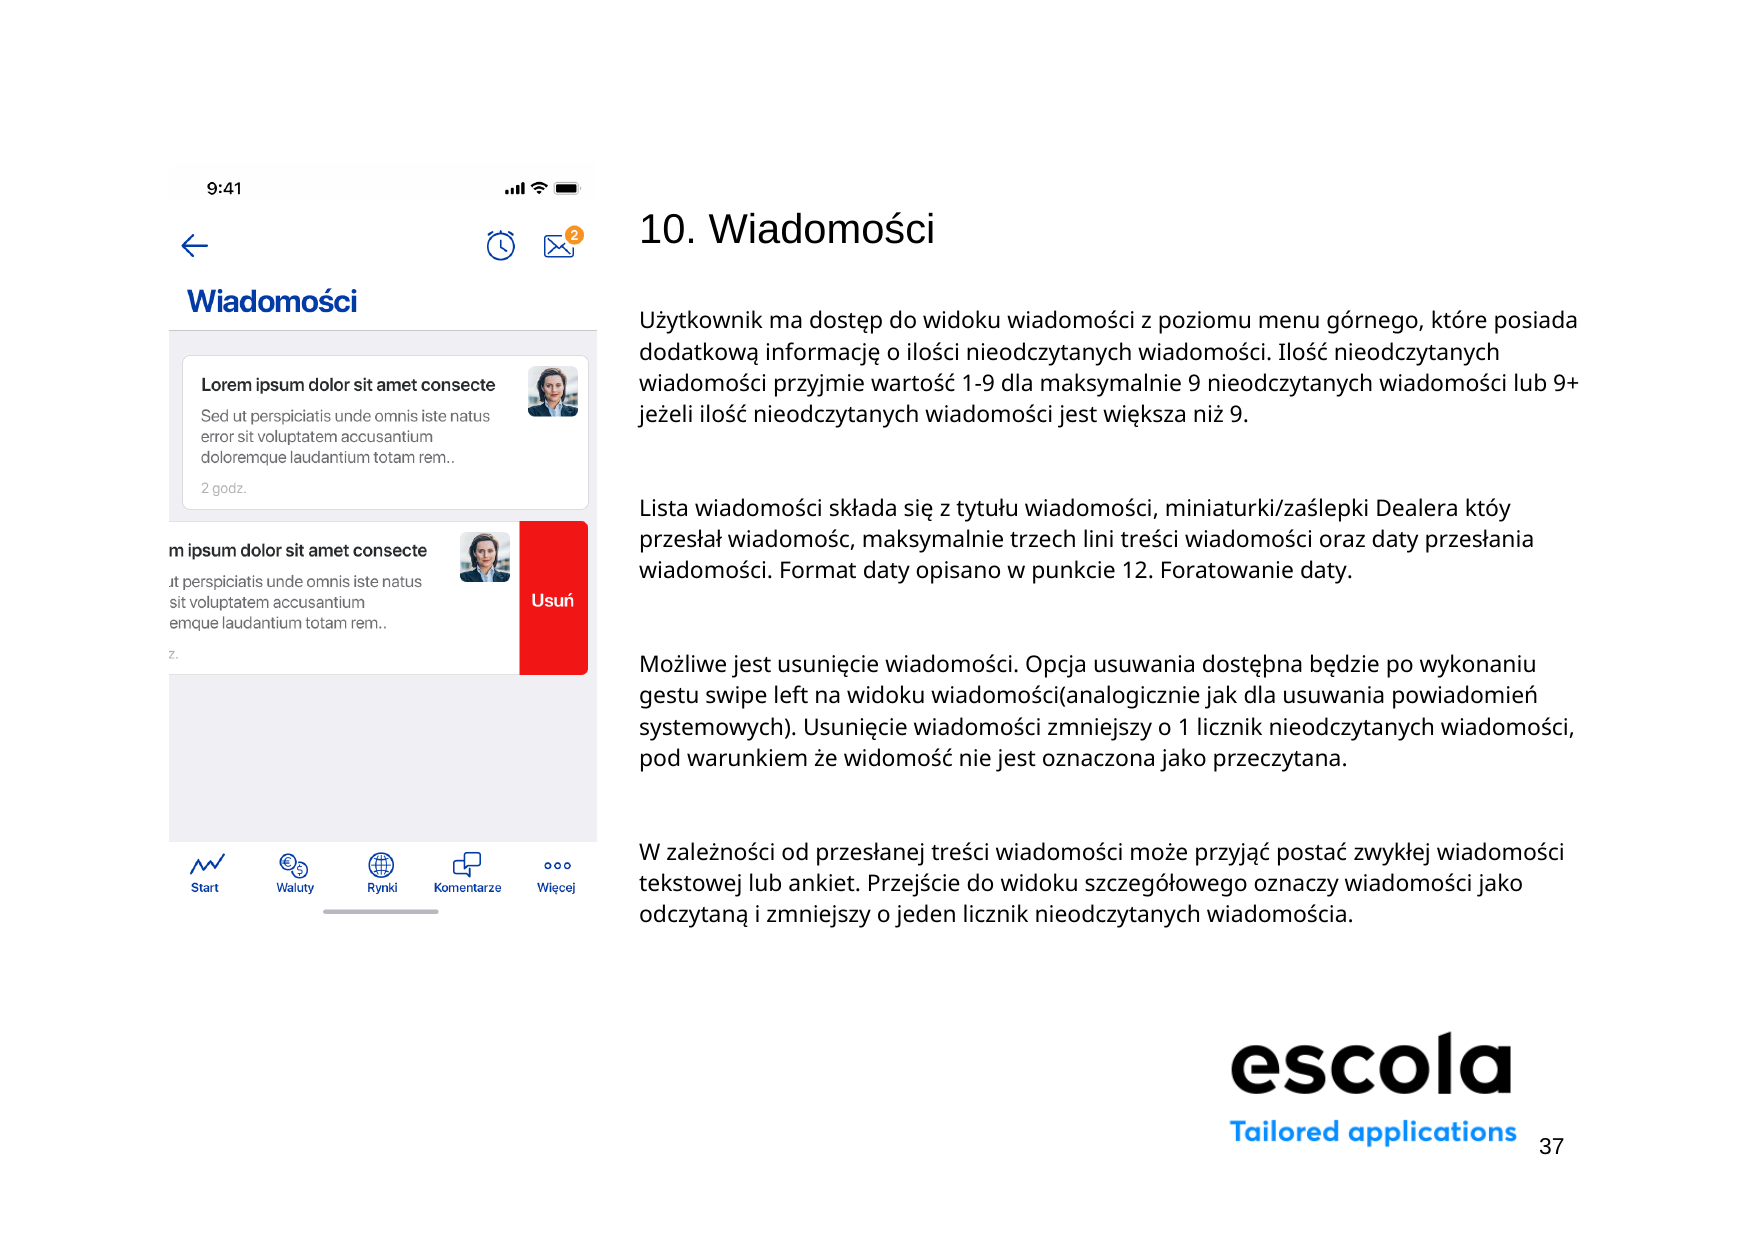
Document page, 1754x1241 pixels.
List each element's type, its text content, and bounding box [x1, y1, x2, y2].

picture [1208, 1019, 1531, 1157]
picture [169, 162, 598, 924]
table_cell 10. Wiadomości Użytkownik ma dostęp do widoku wiadomości z poziomu menu górnego, które posiada dodatkową informację o ilości nieodczytanych wiadomości. Ilość nieodczytanych wiadomości przyjmie wartość 1-9 dla maksymalnie 9 nieodczytanych wiadomości lub 9+ jeżeli ilość nieodczytanych wiadomości jest większa niż 9. Lista wiadomości składa się z tytułu wiadomości, miniaturki/zaślepki Dealera któy przesłał wiadomośc, maksymalnie trzech lini treści wiadomości oraz daty przesłania wiadomości. Format daty opisano w punkcie 12. Foratowanie daty. Możliwe jest usunięcie wiadomości. Opcja usuwania dostęþna będzie po wykonaniu gestu swipe left na widoku wiadomości(analogicznie jak dla usuwania powiadomień systemowych). Usunięcie wiadomości zmniejszy o 1 licznik nieodczytanych wiadomości, pod warunkiem że widomość nie jest oznaczona jako przeczytana. W zależności od przesłanej treści wiadomości może przyjąć postać zwykłej wiadomości tekstowej lub ankiet. Przejście do widoku szczegółowego oznaczy wiadomości jako odczytaną i zmniejszy o jeden licznik nieodczytanych wiadomościa. [630, 152, 1596, 1002]
table_cell [139, 152, 628, 1002]
